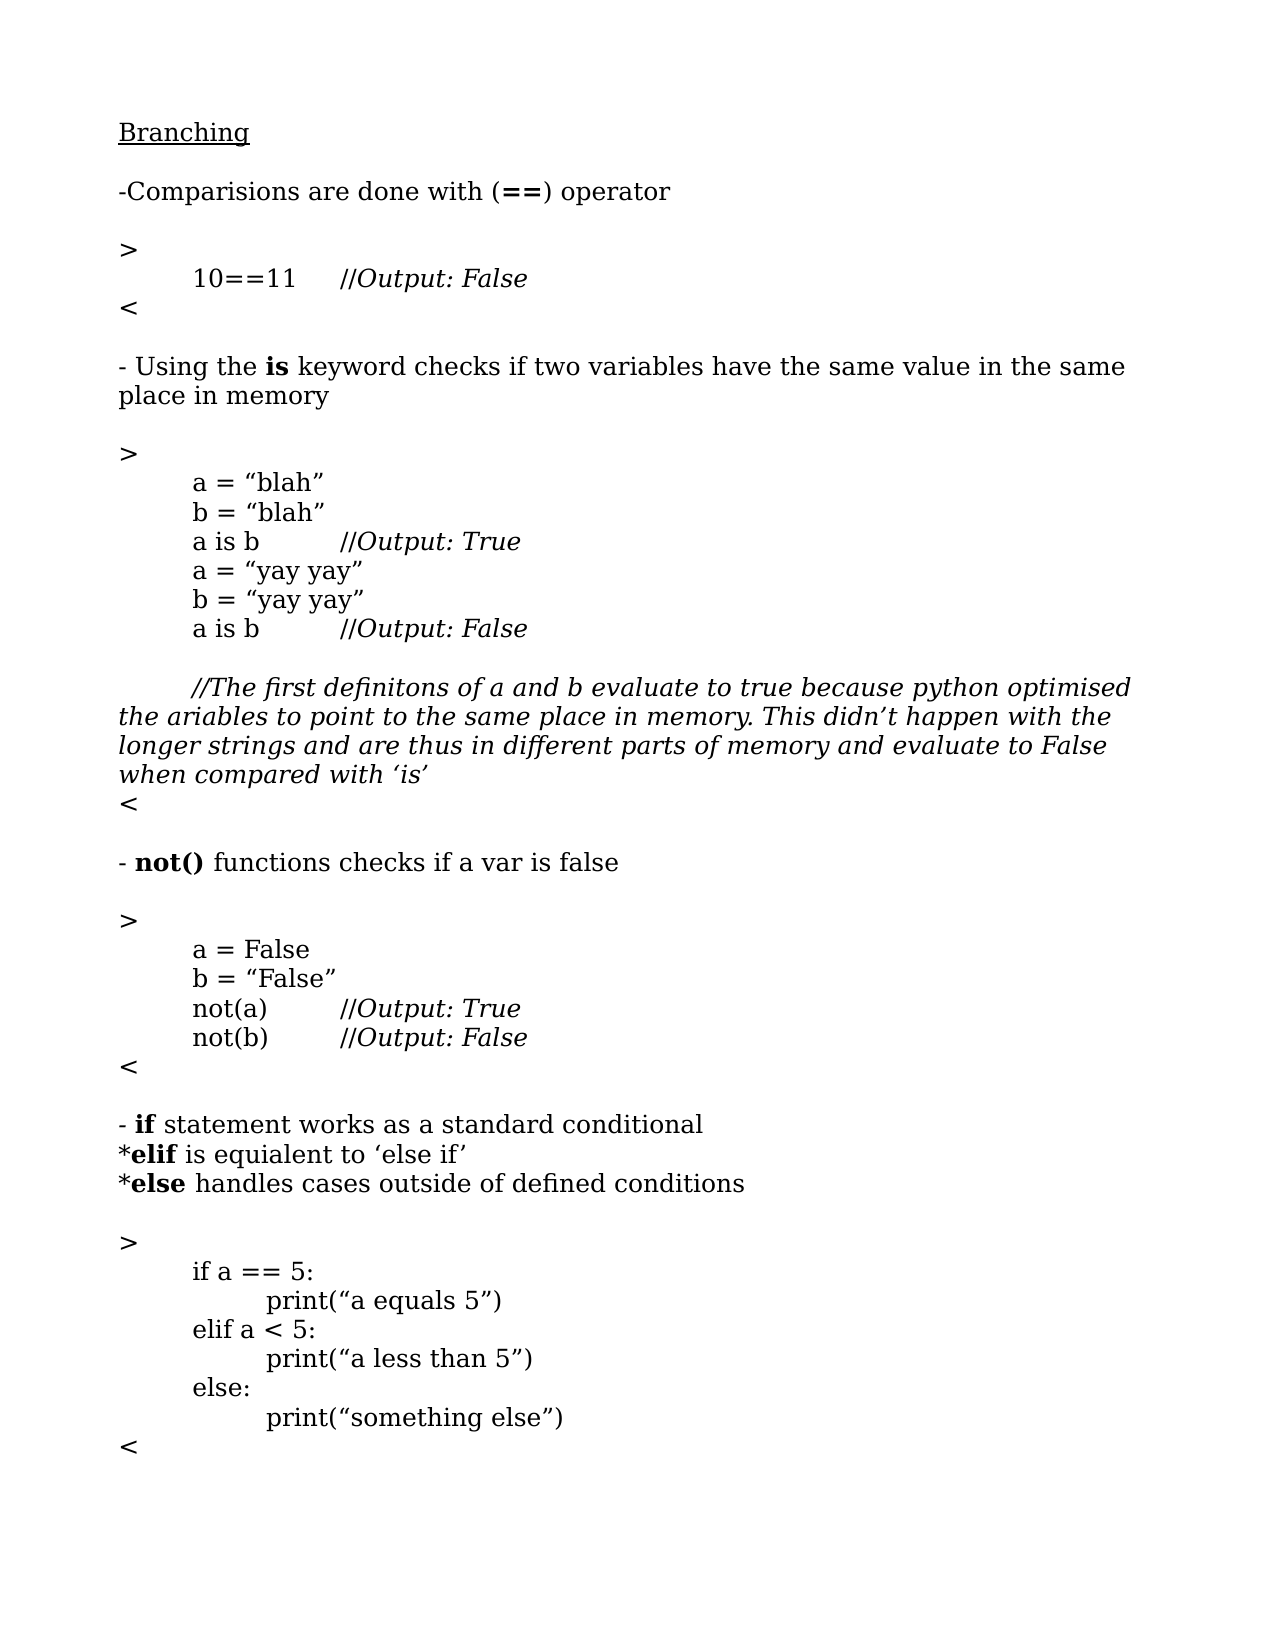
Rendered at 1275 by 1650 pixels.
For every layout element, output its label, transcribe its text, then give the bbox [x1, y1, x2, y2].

text elif a < 5: [118, 1315, 1157, 1344]
text b = “False” [118, 964, 1157, 994]
text not(a) //Output: True [118, 994, 1157, 1023]
text - if statement works as a standard conditional [118, 1110, 1157, 1140]
text < [118, 293, 1157, 322]
text a = “yay yay” [118, 556, 1157, 585]
text > [118, 1228, 1157, 1257]
text Branching [118, 118, 1157, 147]
text not(b) //Output: False [118, 1023, 1157, 1052]
text //The first definitons of a and b evaluate to true because python optimised the ariables to point to the same place in memory. This didn’t happen with the longer strings and are thus in different parts of memory and evaluate to False when compared with ‘is’ [118, 673, 1157, 789]
text > [118, 906, 1157, 935]
text b = “yay yay” [118, 585, 1157, 614]
text *else handles cases outside of defined conditions [118, 1169, 1157, 1198]
text < [118, 1052, 1157, 1081]
text > [118, 439, 1157, 468]
text print(“something else”) [118, 1403, 1157, 1432]
text b = “blah” [118, 498, 1157, 527]
text else: [118, 1373, 1157, 1403]
text *elif is equialent to ‘else if’ [118, 1140, 1157, 1169]
text a is b //Output: False [118, 614, 1157, 643]
text 10==11 //Output: False [118, 264, 1157, 293]
text - Using the is keyword checks if two variables have the same value in the same place in memory [118, 352, 1157, 410]
text a = False [118, 935, 1157, 964]
text print(“a less than 5”) [118, 1344, 1157, 1373]
text < [118, 1432, 1157, 1461]
text < [118, 789, 1157, 818]
text -Comparisions are done with (==) operator [118, 176, 1157, 206]
text a = “blah” [118, 468, 1157, 498]
text if a == 5: [118, 1257, 1157, 1286]
text a is b //Output: True [118, 527, 1157, 556]
text > [118, 235, 1157, 264]
text - not() functions checks if a var is false [118, 848, 1157, 877]
text print(“a equals 5”) [118, 1286, 1157, 1315]
